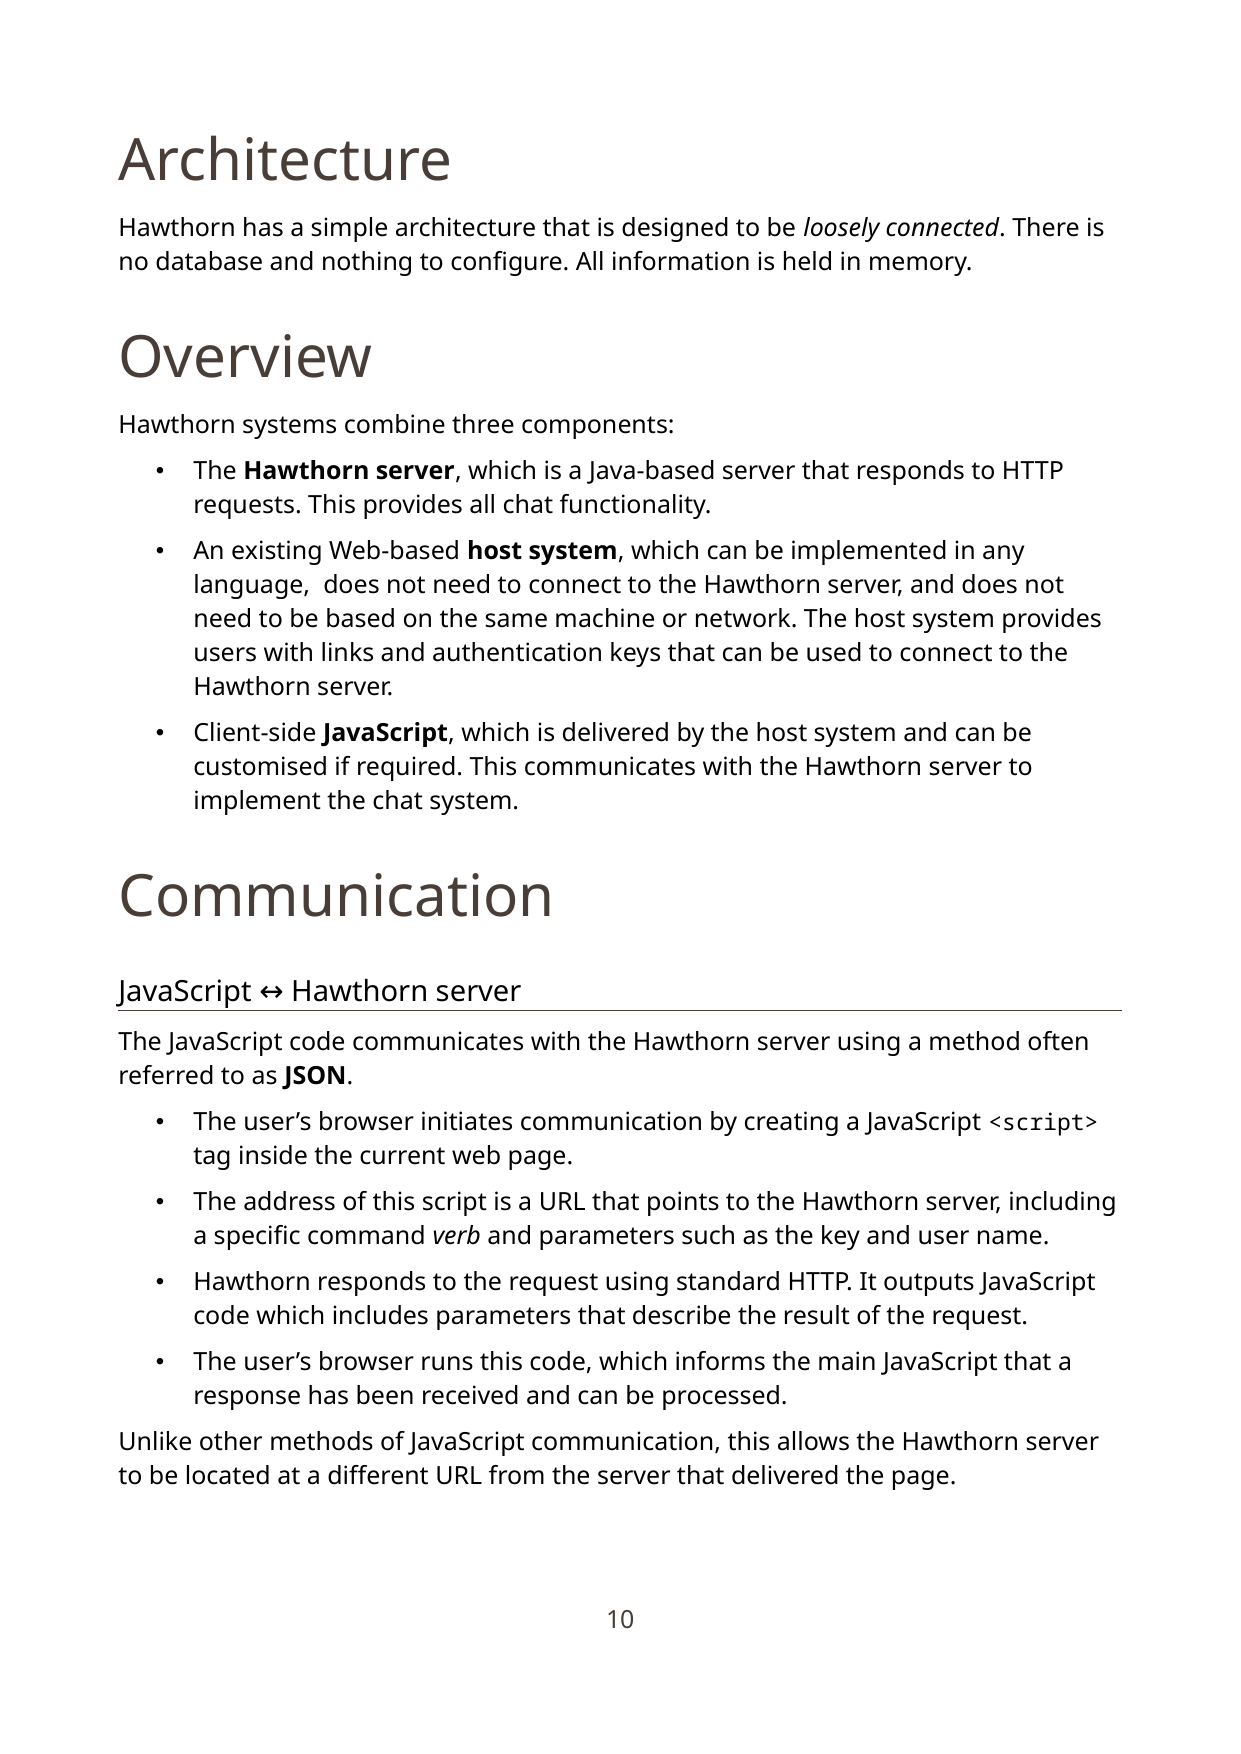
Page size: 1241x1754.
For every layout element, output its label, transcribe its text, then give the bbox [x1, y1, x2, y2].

list The address of this script is a URL that points to the Hawthorn server, including a specific command verb and parameters such as the key and user name. [156, 1184, 1122, 1252]
subtitle Architecture [118, 118, 1122, 198]
list Client-side JavaScript, which is delivered by the host system and can be customised if required. This communicates with the Hawthorn server to implement the chat system. [156, 715, 1122, 817]
list The Hawthorn server, which is a Java-based server that responds to HTTP requests. This provides all chat functionality. [156, 453, 1122, 521]
list An existing Web-based host system, which can be implemented in any language, does not need to connect to the Hawthorn server, and does not need to be based on the same machine or network. The host system provides users with links and authentication keys that can be used to connect to the Hawthorn server. [156, 533, 1122, 703]
text Unlike other methods of JavaScript communication, this allows the Hawthorn server to be located at a different URL from the server that delivered the page. [118, 1423, 1122, 1491]
text Hawthorn has a simple architecture that is designed to be loosely connected. There is no database and nothing to configure. All information is held in memory. [118, 210, 1122, 278]
list The user’s browser initiates communication by creating a JavaScript <script> tag inside the current web page. [156, 1104, 1122, 1172]
list The user’s browser runs this code, which informs the main JavaScript that a response has been received and can be processed. [156, 1343, 1122, 1412]
subtitle Overview [118, 315, 1122, 394]
text Hawthorn systems combine three components: [118, 407, 1122, 441]
subtitle Communication [118, 854, 1122, 933]
text The JavaScript code communicates with the Hawthorn server using a method often referred to as JSON. [118, 1024, 1122, 1092]
subtitle JavaScript ↔ Hawthorn server [118, 971, 1122, 1010]
list Hawthorn responds to the request using standard HTTP. It outputs JavaScript code which includes parameters that describe the result of the request. [156, 1263, 1122, 1332]
